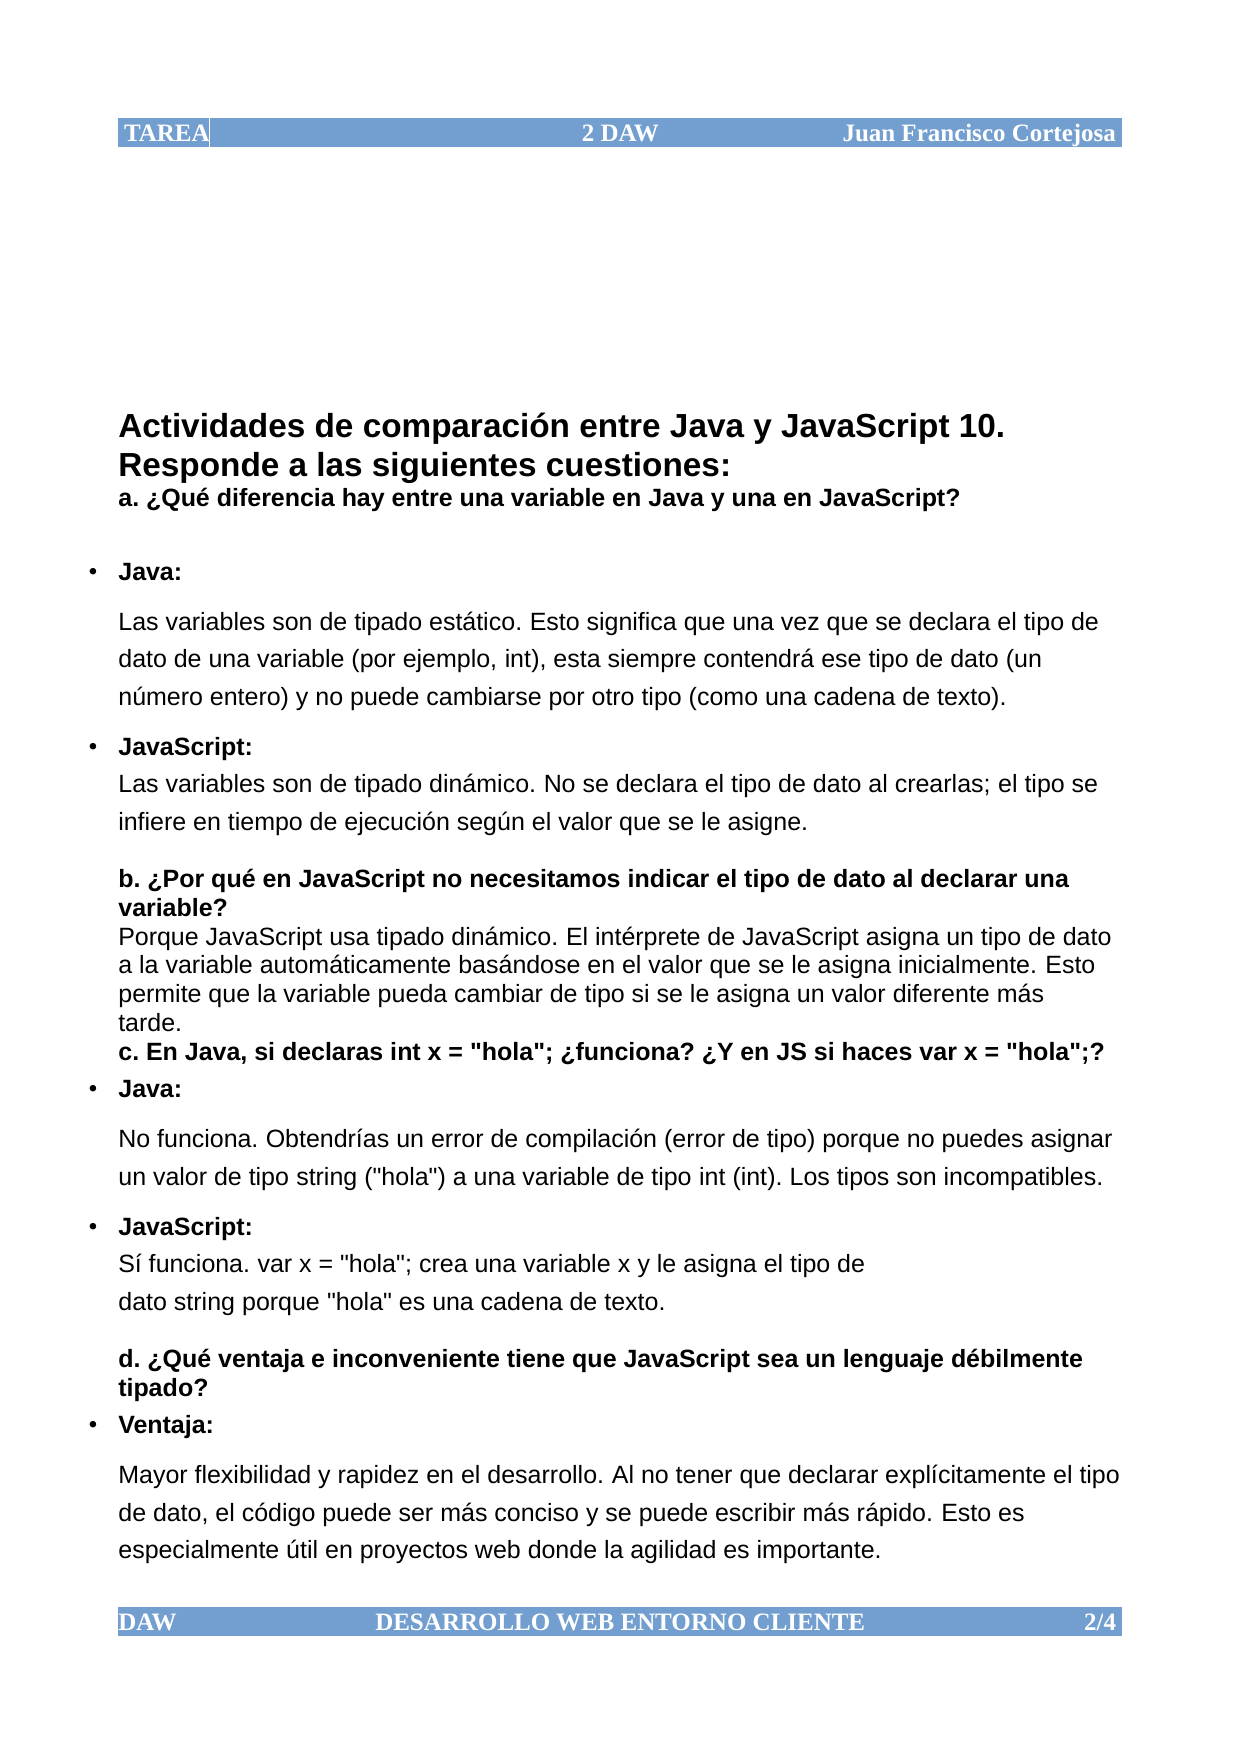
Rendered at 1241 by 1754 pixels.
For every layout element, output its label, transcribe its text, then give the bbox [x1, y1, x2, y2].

text d. ¿Qué ventaja e inconveniente tiene que JavaScript sea un lenguaje débilmente tipado? [118, 1344, 1122, 1402]
list Mayor flexibilidad y rapidez en el desarrollo. Al no tener que declarar explícitamente el tipo de dato, el código puede ser más conciso y se puede escribir más rápido. Esto es especialmente útil en proyectos web donde la agilidad es importante. [118, 1452, 1122, 1564]
list JavaScript: [118, 1203, 1122, 1240]
list No funciona. Obtendrías un error de compilación (error de tipo) porque no puedes asignar un valor de tipo string ("hola") a una variable de tipo int (int). Los tipos son incompatibles. [118, 1115, 1122, 1190]
list JavaScript: [118, 723, 1122, 760]
list Las variables son de tipado estático. Esto significa que una vez que se declara el tipo de dato de una variable (por ejemplo, int), esta siempre contendrá ese tipo de dato (un número entero) y no puede cambiarse por otro tipo (como una cadena de texto). [118, 598, 1122, 710]
list Ventaja: [118, 1402, 1122, 1439]
list Java: [118, 548, 1122, 585]
text c. En Java, si declaras int x = "hola"; ¿funciona? ¿Y en JS si haces var x = "hola";? [118, 1037, 1122, 1065]
text b. ¿Por qué en JavaScript no necesitamos indicar el tipo de dato al declarar una variable? [118, 864, 1122, 922]
text a. ¿Qué diferencia hay entre una variable en Java y una en JavaScript? [118, 483, 1122, 512]
list Sí funciona. var x = "hola"; crea una variable x y le asigna el tipo de dato string porque "hola" es una cadena de texto. [118, 1240, 1122, 1315]
list Java: [118, 1065, 1122, 1103]
text Responde a las siguientes cuestiones: [118, 445, 1122, 483]
list Las variables son de tipado dinámico. No se declara el tipo de dato al crearlas; el tipo se infiere en tiempo de ejecución según el valor que se le asigne. [118, 760, 1122, 835]
text Actividades de comparación entre Java y JavaScript 10. [118, 406, 1122, 445]
text Porque JavaScript usa tipado dinámico. El intérprete de JavaScript asigna un tipo de dato a la variable automáticamente basándose en el valor que se le asigna inicialmente. Esto permite que la variable pueda cambiar de tipo si se le asigna un valor diferente más tarde. [118, 922, 1122, 1037]
